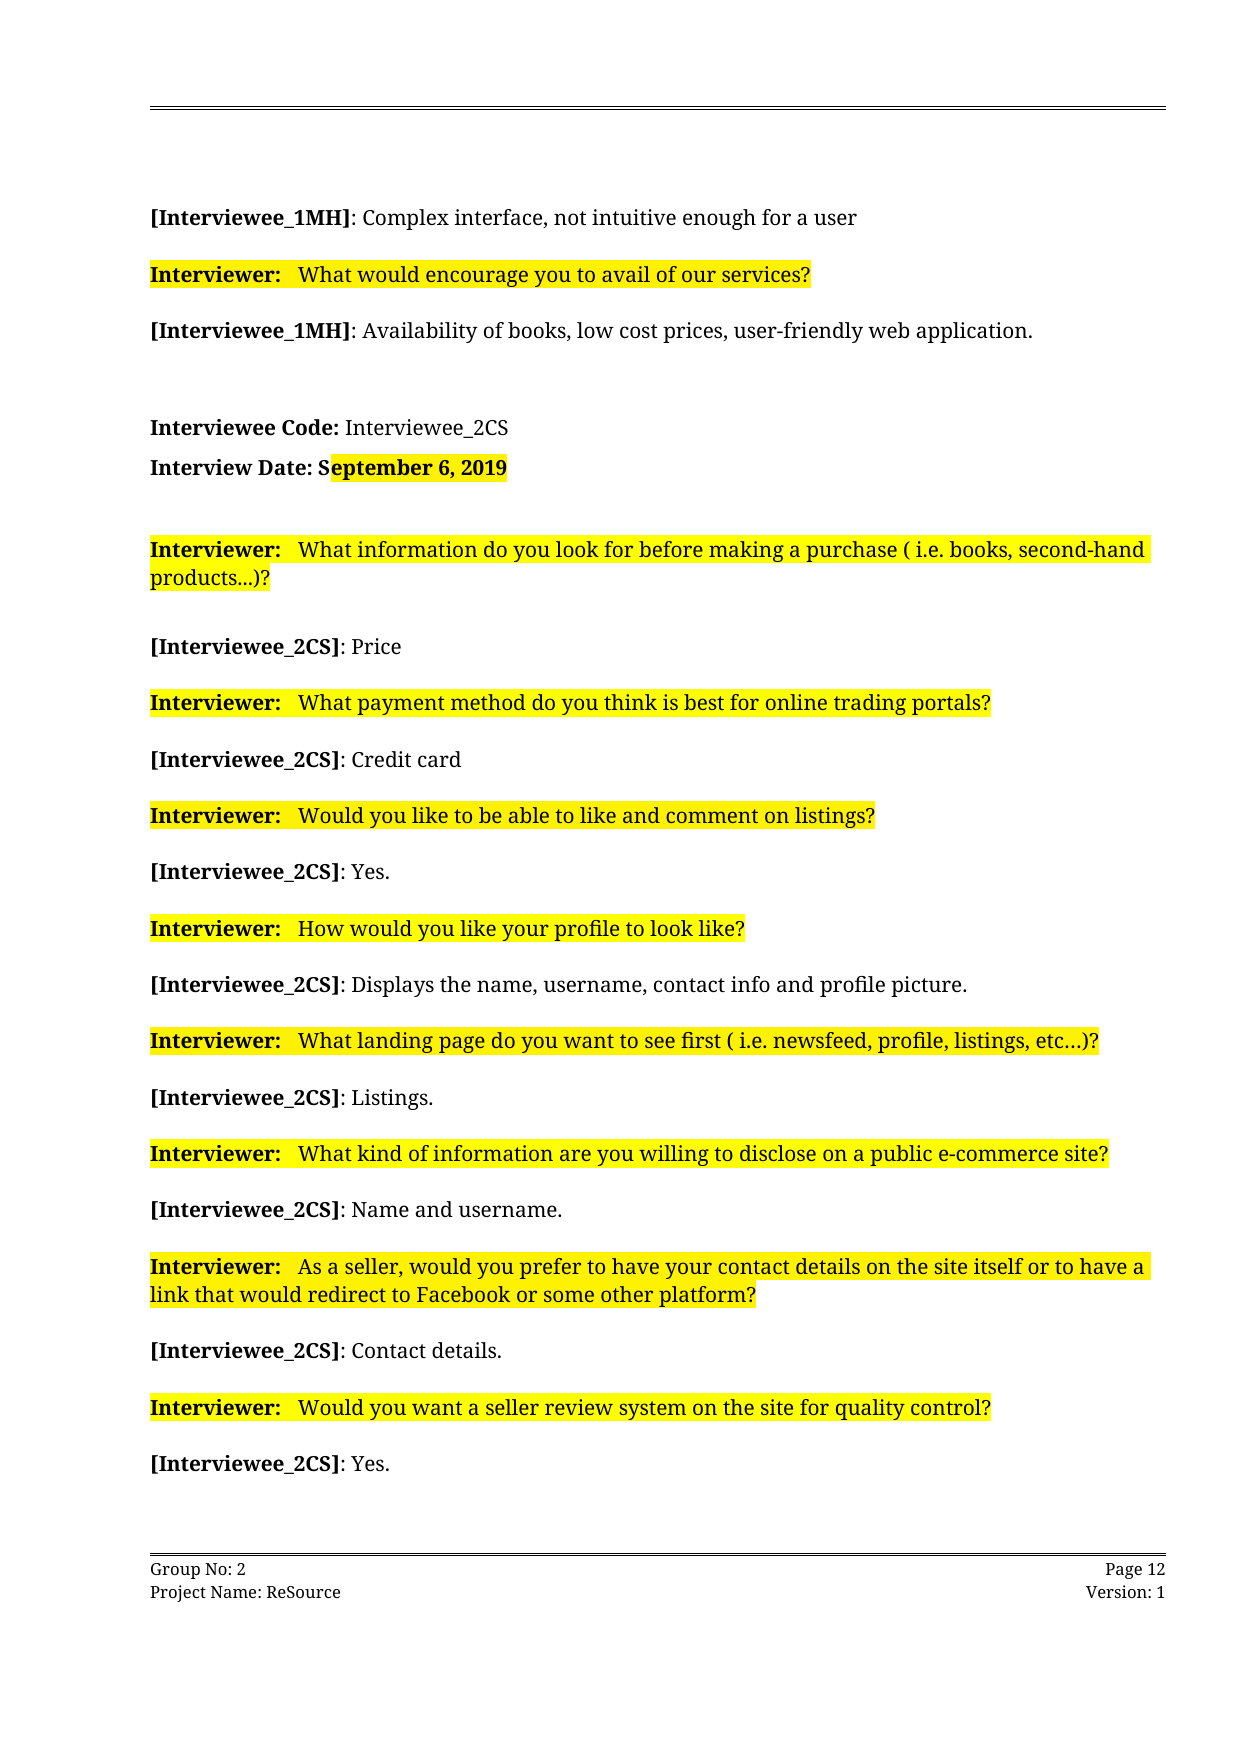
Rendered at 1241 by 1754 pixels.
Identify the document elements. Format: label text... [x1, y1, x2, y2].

text [Interviewee_2CS]: Price [150, 632, 1166, 660]
text [Interviewee_2CS]: Listings. [150, 1083, 1166, 1111]
text Interviewer: Would you want a seller review system on the site for quality control? [150, 1393, 1166, 1421]
text [Interviewee_2CS]: Yes. [150, 1449, 1166, 1477]
text [Interviewee_2CS]: Contact details. [150, 1337, 1166, 1365]
text Interviewer: What kind of information are you willing to disclose on a public e-commerce site? [150, 1139, 1166, 1168]
text Interviewer: What payment method do you think is best for online trading portals? [150, 688, 1166, 717]
text [Interviewee_1MH]: Complex interface, not intuitive enough for a user [150, 203, 1166, 231]
text Interviewer: As a seller, would you prefer to have your contact details on the site itself or to have a link that would redirect to Facebook or some other platform? [150, 1252, 1166, 1308]
text Interviewee Code: Interviewee_2CS [150, 413, 1166, 441]
text Interviewer: How would you like your profile to look like? [150, 914, 1166, 942]
text Interviewer: What would encourage you to avail of our services? [150, 260, 1166, 288]
text Interviewer: What information do you look for before making a purchase ( i.e. books, second-hand products...)? [150, 535, 1166, 591]
text Interviewer: What landing page do you want to see first ( i.e. newsfeed, profile, listings, etc…)? [150, 1027, 1166, 1055]
text [Interviewee_2CS]: Displays the name, username, contact info and profile picture. [150, 970, 1166, 998]
text [Interviewee_2CS]: Yes. [150, 857, 1166, 886]
text [Interviewee_2CS]: Name and username. [150, 1196, 1166, 1224]
text Interview Date: September 6, 2019 [150, 453, 1166, 482]
text Interviewer: Would you like to be able to like and comment on listings? [150, 801, 1166, 829]
text [Interviewee_2CS]: Credit card [150, 745, 1166, 773]
text [Interviewee_1MH]: Availability of books, low cost prices, user-friendly web application. [150, 316, 1166, 344]
